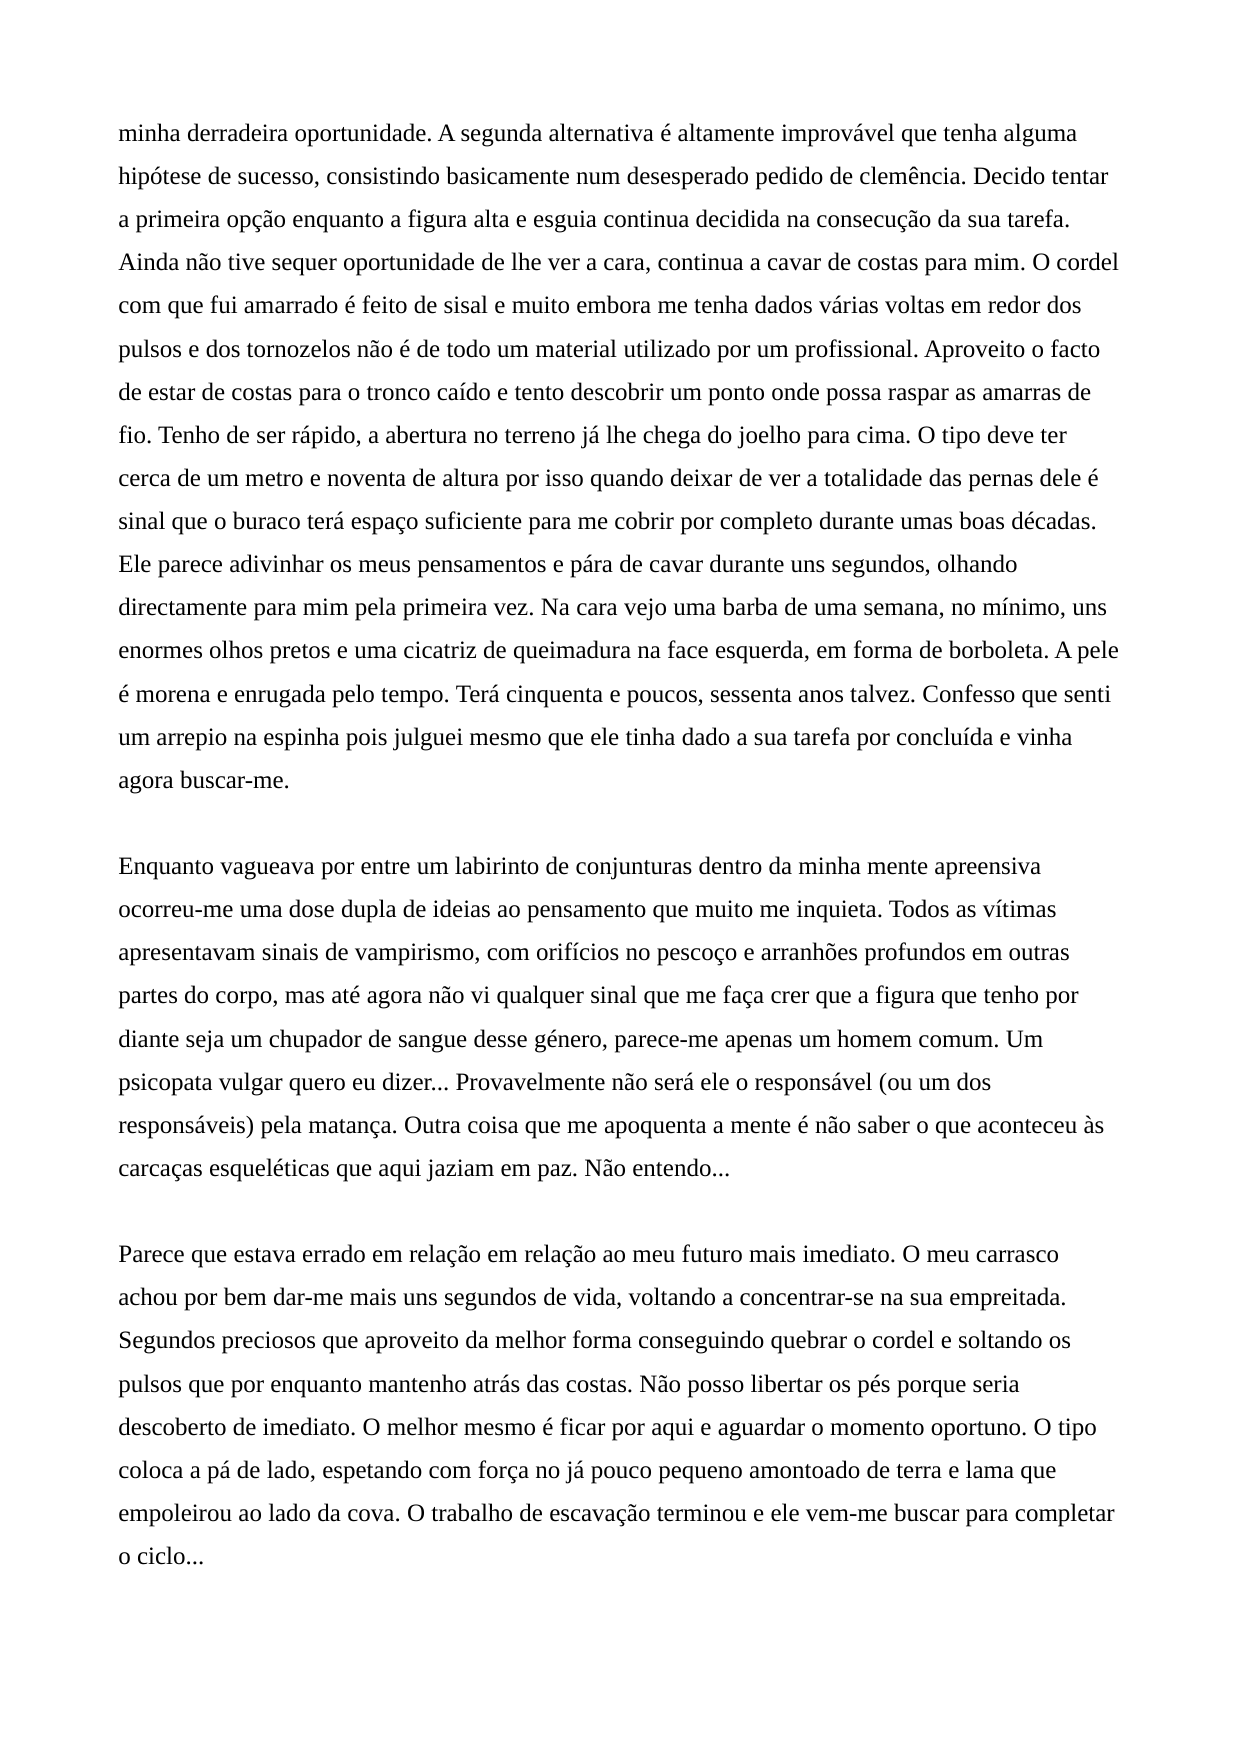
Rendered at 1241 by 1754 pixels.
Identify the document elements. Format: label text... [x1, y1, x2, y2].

text minha derradeira oportunidade. A segunda alternativa é altamente improvável que tenha alguma hipótese de sucesso, consistindo basicamente num desesperado pedido de clemência. Decido tentar a primeira opção enquanto a figura alta e esguia continua decidida na consecução da sua tarefa. Ainda não tive sequer oportunidade de lhe ver a cara, continua a cavar de costas para mim. O cordel com que fui amarrado é feito de sisal e muito embora me tenha dados várias voltas em redor dos pulsos e dos tornozelos não é de todo um material utilizado por um profissional. Aproveito o facto de estar de costas para o tronco caído e tento descobrir um ponto onde possa raspar as amarras de fio. Tenho de ser rápido, a abertura no terreno já lhe chega do joelho para cima. O tipo deve ter cerca de um metro e noventa de altura por isso quando deixar de ver a totalidade das pernas dele é sinal que o buraco terá espaço suficiente para me cobrir por completo durante umas boas décadas. Ele parece adivinhar os meus pensamentos e pára de cavar durante uns segundos, olhando directamente para mim pela primeira vez. Na cara vejo uma barba de uma semana, no mínimo, uns enormes olhos pretos e uma cicatriz de queimadura na face esquerda, em forma de borboleta. A pele é morena e enrugada pelo tempo. Terá cinquenta e poucos, sessenta anos talvez. Confesso que senti um arrepio na espinha pois julguei mesmo que ele tinha dado a sua tarefa por concluída e vinha agora buscar-me. [118, 118, 1122, 794]
text Enquanto vagueava por entre um labirinto de conjunturas dentro da minha mente apreensiva ocorreu-me uma dose dupla de ideias ao pensamento que muito me inquieta. Todos as vítimas apresentavam sinais de vampirismo, com orifícios no pescoço e arranhões profundos em outras partes do corpo, mas até agora não vi qualquer sinal que me faça crer que a figura que tenho por diante seja um chupador de sangue desse género, parece-me apenas um homem comum. Um psicopata vulgar quero eu dizer... Provavelmente não será ele o responsável (ou um dos responsáveis) pela matança. Outra coisa que me apoquenta a mente é não saber o que aconteceu às carcaças esqueléticas que aqui jaziam em paz. Não entendo... [118, 851, 1122, 1182]
text Parece que estava errado em relação em relação ao meu futuro mais imediato. O meu carrasco achou por bem dar-me mais uns segundos de vida, voltando a concentrar-se na sua empreitada. Segundos preciosos que aproveito da melhor forma conseguindo quebrar o cordel e soltando os pulsos que por enquanto mantenho atrás das costas. Não posso libertar os pés porque seria descoberto de imediato. O melhor mesmo é ficar por aqui e aguardar o momento oportuno. O tipo coloca a pá de lado, espetando com força no já pouco pequeno amontoado de terra e lama que empoleirou ao lado da cova. O trabalho de escavação terminou e ele vem-me buscar para completar o ciclo... [118, 1239, 1122, 1570]
